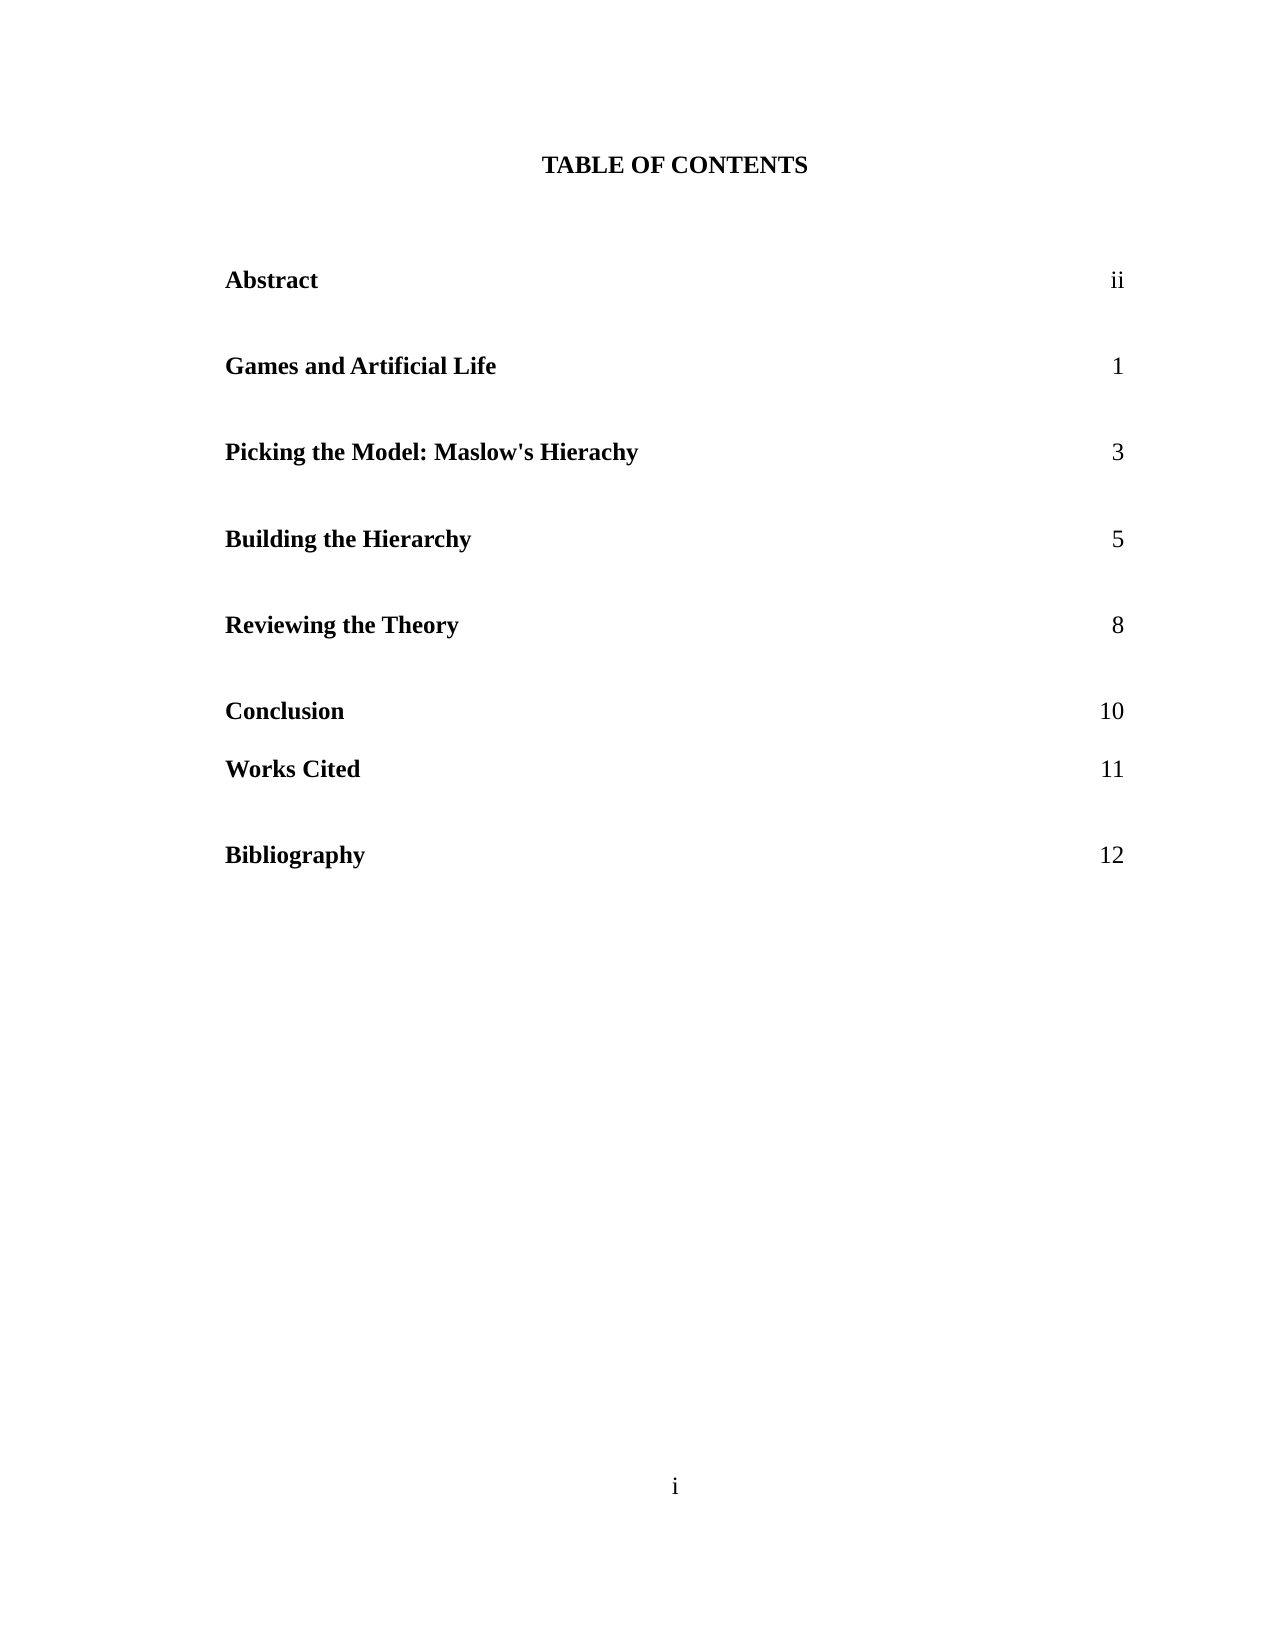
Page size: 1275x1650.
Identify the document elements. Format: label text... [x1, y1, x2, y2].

table_cell Works Cited [225, 754, 944, 840]
table_cell Building the Hierarchy [225, 524, 944, 610]
table_cell Bibliography [225, 840, 944, 869]
table_cell 8 [944, 610, 1124, 696]
text TABLE OF CONTENTS [225, 150, 1125, 179]
table_cell Conclusion [225, 696, 944, 754]
table_cell 12 [944, 840, 1124, 869]
table_cell 1 [944, 351, 1124, 437]
table_cell Picking the Model: Maslow's Hierachy [225, 438, 944, 524]
table_header Abstract [225, 265, 944, 351]
table_cell 5 [944, 524, 1124, 610]
table_cell 11 [944, 754, 1124, 840]
table_cell 3 [944, 438, 1124, 524]
table_header ii [944, 265, 1124, 351]
table_cell Reviewing the Theory [225, 610, 944, 696]
table_cell 10 [944, 696, 1124, 754]
table_cell Games and Artificial Life [225, 351, 944, 437]
